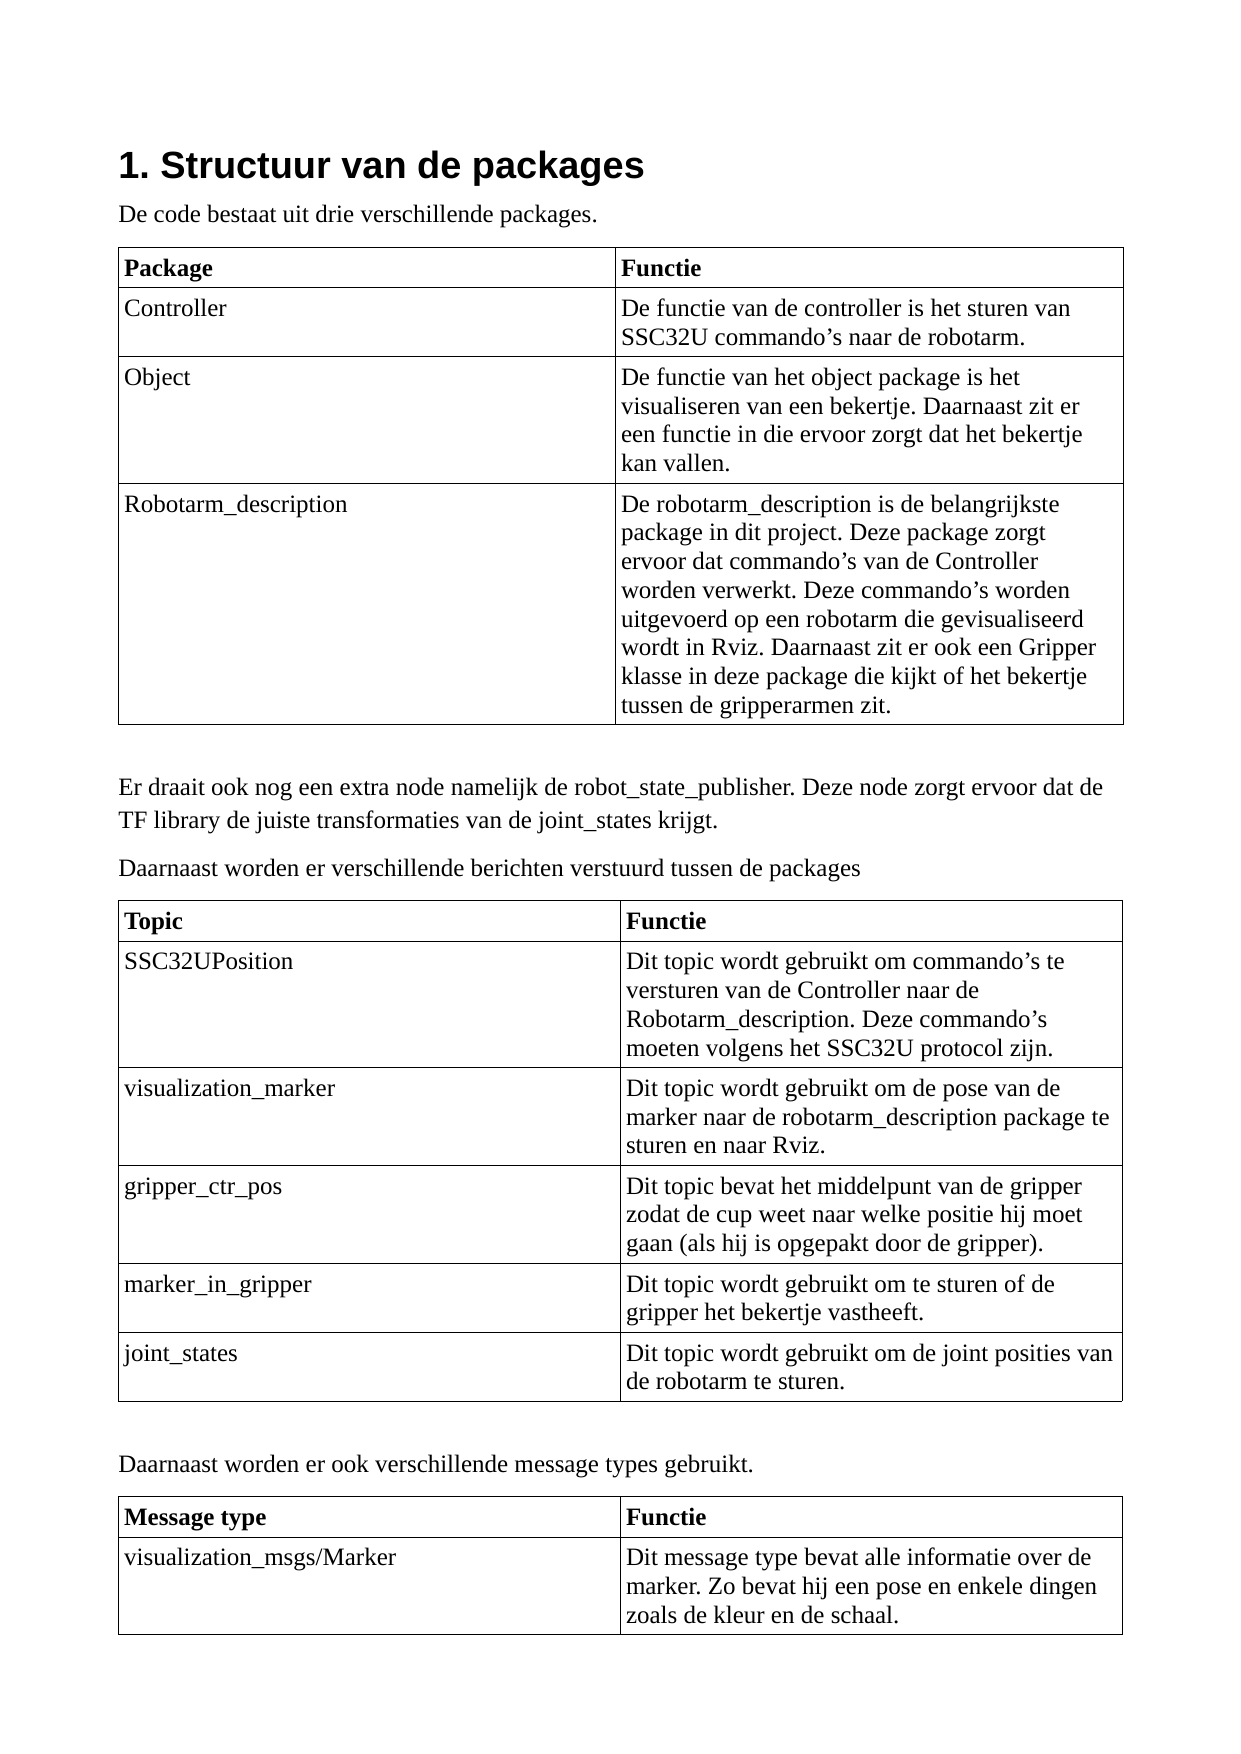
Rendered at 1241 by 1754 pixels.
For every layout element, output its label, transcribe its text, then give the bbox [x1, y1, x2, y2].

text Er draait ook nog een extra node namelijk de robot_state_publisher. Deze node zorgt ervoor dat de TF library de juiste transformaties van de joint_states krijgt. [118, 772, 1122, 834]
table_cell SSC32UPosition [119, 942, 620, 1067]
table_header Functie [621, 901, 1122, 941]
table_cell De functie van het object package is het visualiseren van een bekertje. Daarnaast zit er een functie in die ervoor zorgt dat het bekertje kan vallen. [616, 357, 1123, 483]
table_cell Object [119, 357, 615, 483]
table_cell visualization_msgs/Marker [119, 1538, 620, 1634]
table_cell Robotarm_description [119, 484, 615, 724]
table_cell Dit topic wordt gebruikt om de joint posities van de robotarm te sturen. [621, 1333, 1122, 1401]
table_header Message type [119, 1497, 620, 1537]
table_header Package [119, 248, 615, 287]
text Daarnaast worden er ook verschillende message types gebruikt. [118, 1449, 1122, 1477]
text De code bestaat uit drie verschillende packages. [118, 199, 1122, 228]
table_header Functie [616, 248, 1123, 287]
table_cell gripper_ctr_pos [119, 1166, 620, 1263]
table_cell Dit topic wordt gebruikt om de pose van de marker naar de robotarm_description package te sturen en naar Rviz. [621, 1068, 1122, 1165]
table_cell De robotarm_description is de belangrijkste package in dit project. Deze package zorgt ervoor dat commando’s van de Controller worden verwerkt. Deze commando’s worden uitgevoerd op een robotarm die gevisualiseerd wordt in Rviz. Daarnaast zit er ook een Gripper klasse in deze package die kijkt of het bekertje tussen de gripperarmen zit. [616, 484, 1123, 724]
text Daarnaast worden er verschillende berichten verstuurd tussen de packages [118, 853, 1122, 881]
table_cell De functie van de controller is het sturen van SSC32U commando’s naar de robotarm. [616, 288, 1123, 356]
table_cell Dit topic bevat het middelpunt van de gripper zodat de cup weet naar welke positie hij moet gaan (als hij is opgepakt door de gripper). [621, 1166, 1122, 1263]
table_cell Controller [119, 288, 615, 356]
table_cell joint_states [119, 1333, 620, 1401]
table_header Topic [119, 901, 620, 941]
table_cell marker_in_gripper [119, 1264, 620, 1332]
table_cell Dit message type bevat alle informatie over de marker. Zo bevat hij een pose en enkele dingen zoals de kleur en de schaal. [621, 1538, 1122, 1634]
table_cell visualization_marker [119, 1068, 620, 1165]
table_cell Dit topic wordt gebruikt om te sturen of de gripper het bekertje vastheeft. [621, 1264, 1122, 1332]
table_cell Dit topic wordt gebruikt om commando’s te versturen van de Controller naar de Robotarm_description. Deze commando’s moeten volgens het SSC32U protocol zijn. [621, 942, 1122, 1067]
table_header Functie [621, 1497, 1122, 1537]
subtitle 1. Structuur van de packages [118, 143, 1122, 187]
